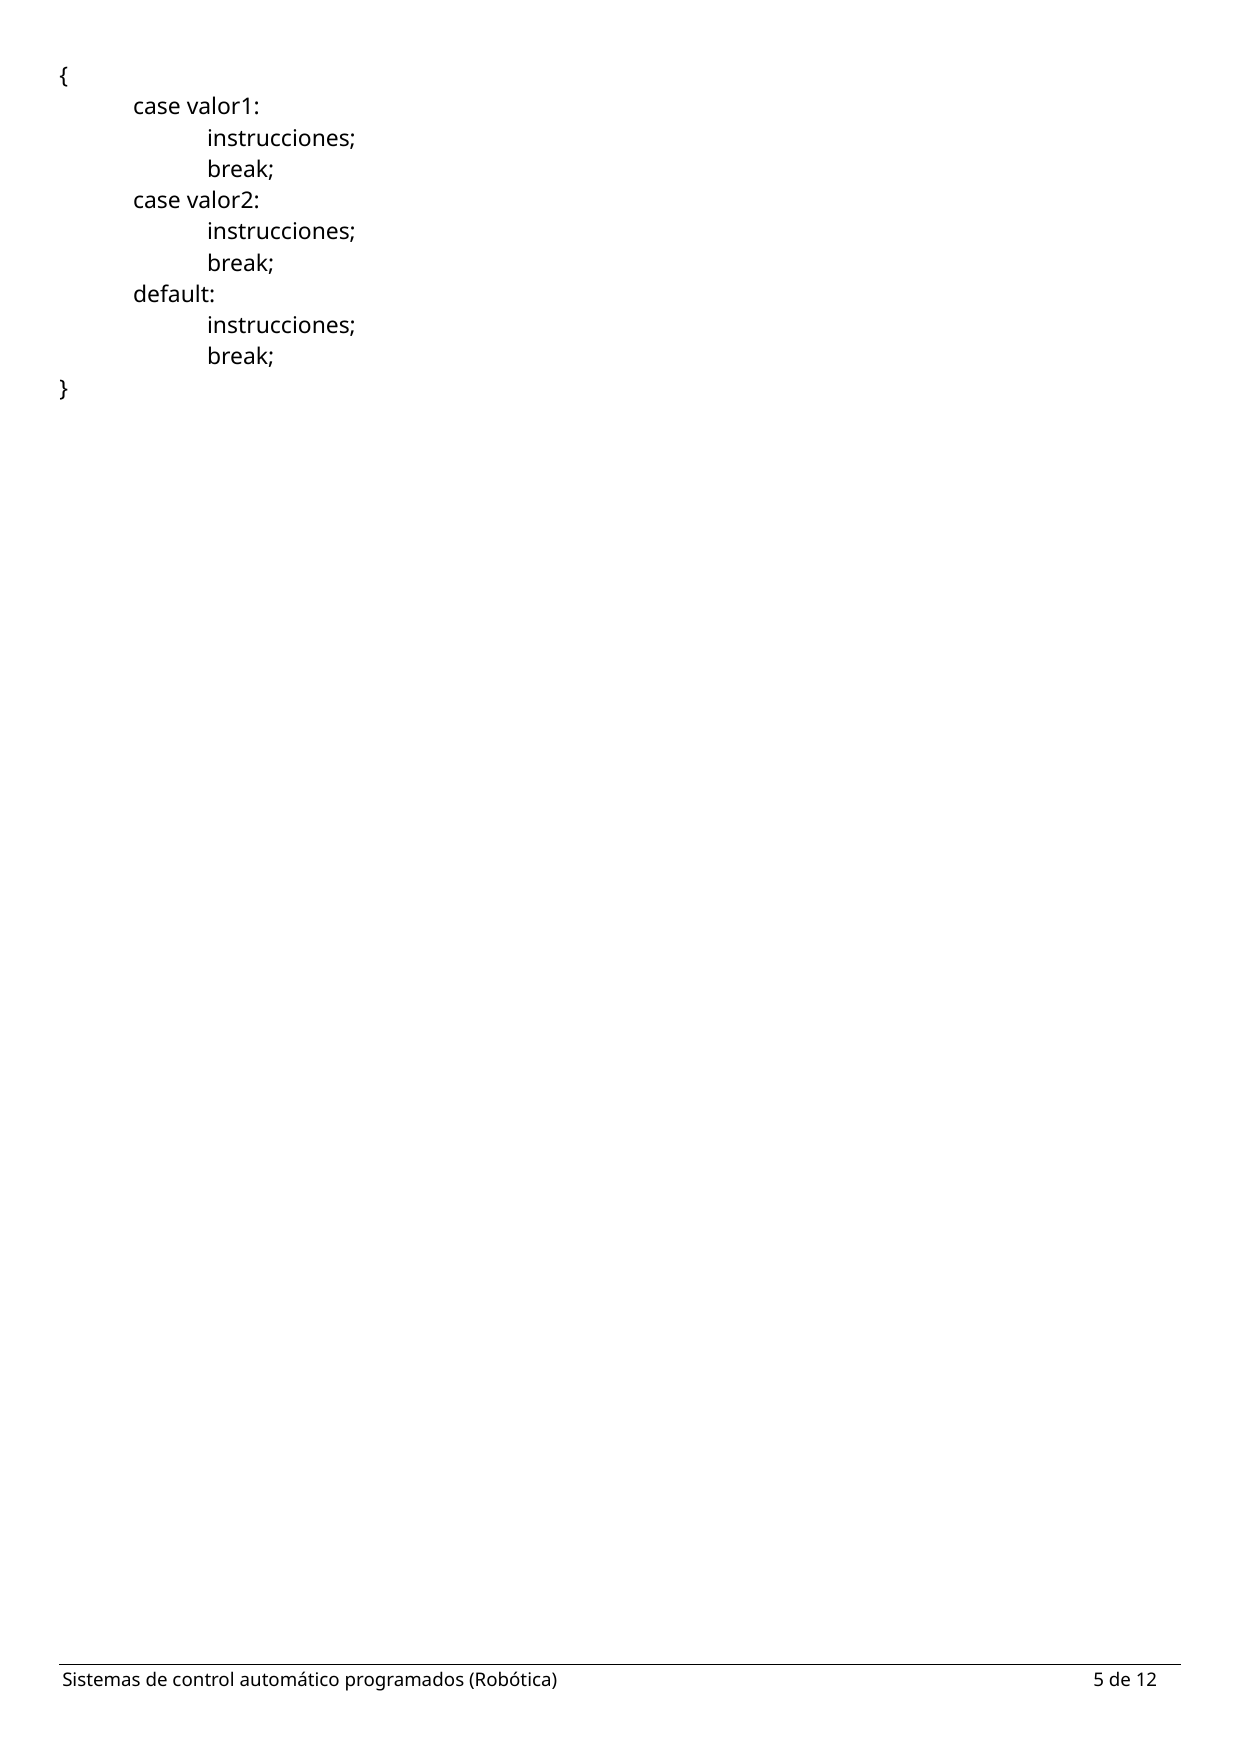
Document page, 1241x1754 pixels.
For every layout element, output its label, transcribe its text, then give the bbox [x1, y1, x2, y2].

text break; [59, 247, 1181, 278]
text break; [59, 340, 1181, 372]
text default: [59, 278, 1181, 309]
text instrucciones; [59, 122, 1181, 153]
text instrucciones; [59, 309, 1181, 340]
text case valor2: [59, 184, 1181, 215]
text break; [59, 153, 1181, 184]
text { [59, 59, 1181, 90]
text case valor1: [59, 90, 1181, 122]
text } [59, 372, 1181, 403]
text instrucciones; [59, 215, 1181, 247]
